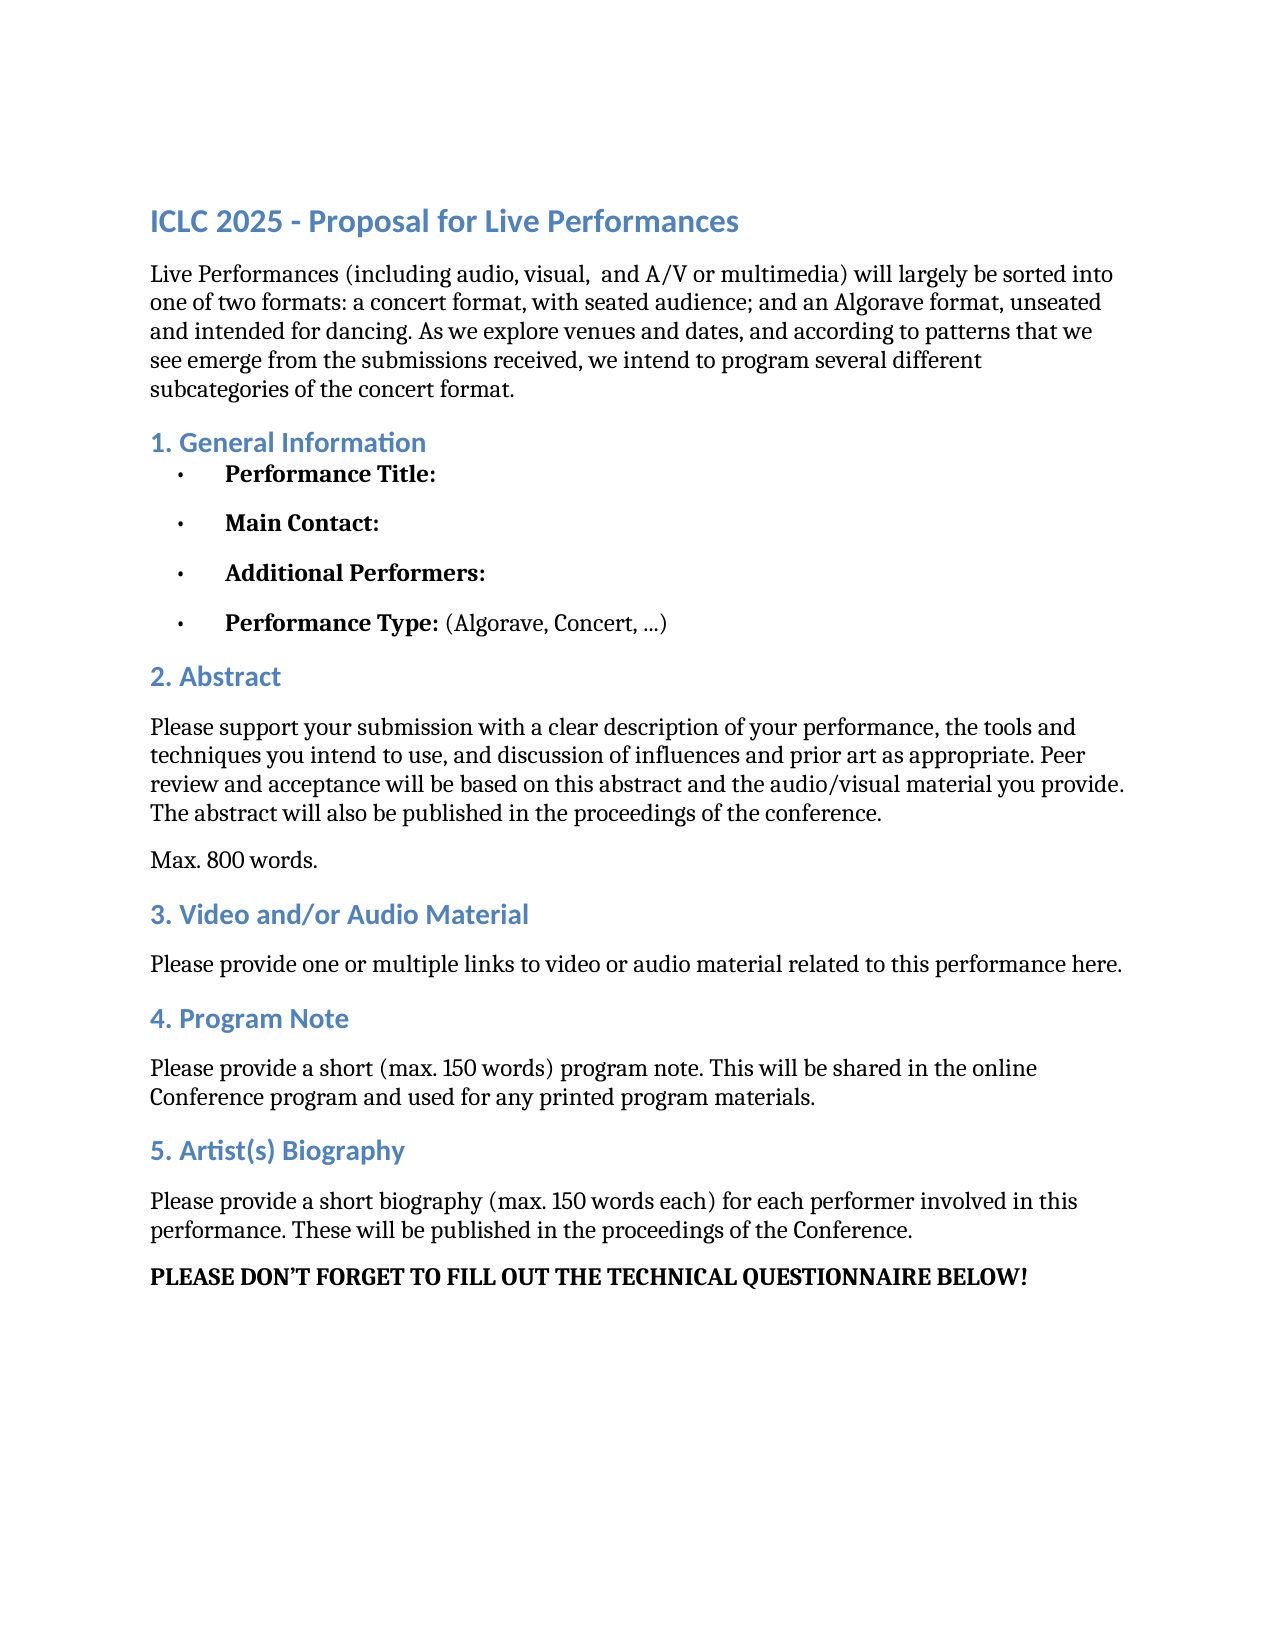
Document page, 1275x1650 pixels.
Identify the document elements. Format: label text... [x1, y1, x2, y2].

text Please provide one or multiple links to video or audio material related to this performance here. [150, 950, 1125, 979]
subtitle 5. Artist(s) Biography [150, 1132, 1125, 1168]
list Main Contact: [175, 509, 1125, 538]
list Performance Type: (Algorave, Concert, ...) [175, 608, 1125, 637]
subtitle ICLC 2025 - Proposal for Live Performances [150, 200, 1125, 241]
list Additional Performers: [175, 559, 1125, 588]
text Please provide a short biography (max. 150 words each) for each performer involved in this performance. These will be published in the proceedings of the Conference. [150, 1187, 1125, 1244]
subtitle 1. General Information [150, 424, 1125, 460]
text Max. 800 words. [150, 846, 1125, 875]
subtitle 4. Program Note [150, 1000, 1125, 1035]
subtitle 2. Abstract [150, 658, 1125, 694]
list Performance Title: [175, 460, 1125, 488]
text Please support your submission with a clear description of your performance, the tools and techniques you intend to use, and discussion of influences and prior art as appropriate. Peer review and acceptance will be based on this abstract and the audio/visual material you provide. The abstract will also be published in the proceedings of the conference. [150, 712, 1125, 827]
subtitle 3. Video and/or Audio Material [150, 896, 1125, 931]
text Please provide a short (max. 150 words) program note. This will be shared in the online Conference program and used for any printed program materials. [150, 1054, 1125, 1112]
text Live Performances (including audio, visual, and A/V or multimedia) will largely be sorted into one of two formats: a concert format, with seated audience; and an Algorave format, unseated and intended for dancing. As we explore venues and dates, and according to patterns that we see emerge from the submissions received, we intend to program several different subcategories of the concert format. [150, 259, 1125, 403]
text PLEASE DON’T FORGET TO FILL OUT THE TECHNICAL QUESTIONNAIRE BELOW! [150, 1263, 1125, 1292]
